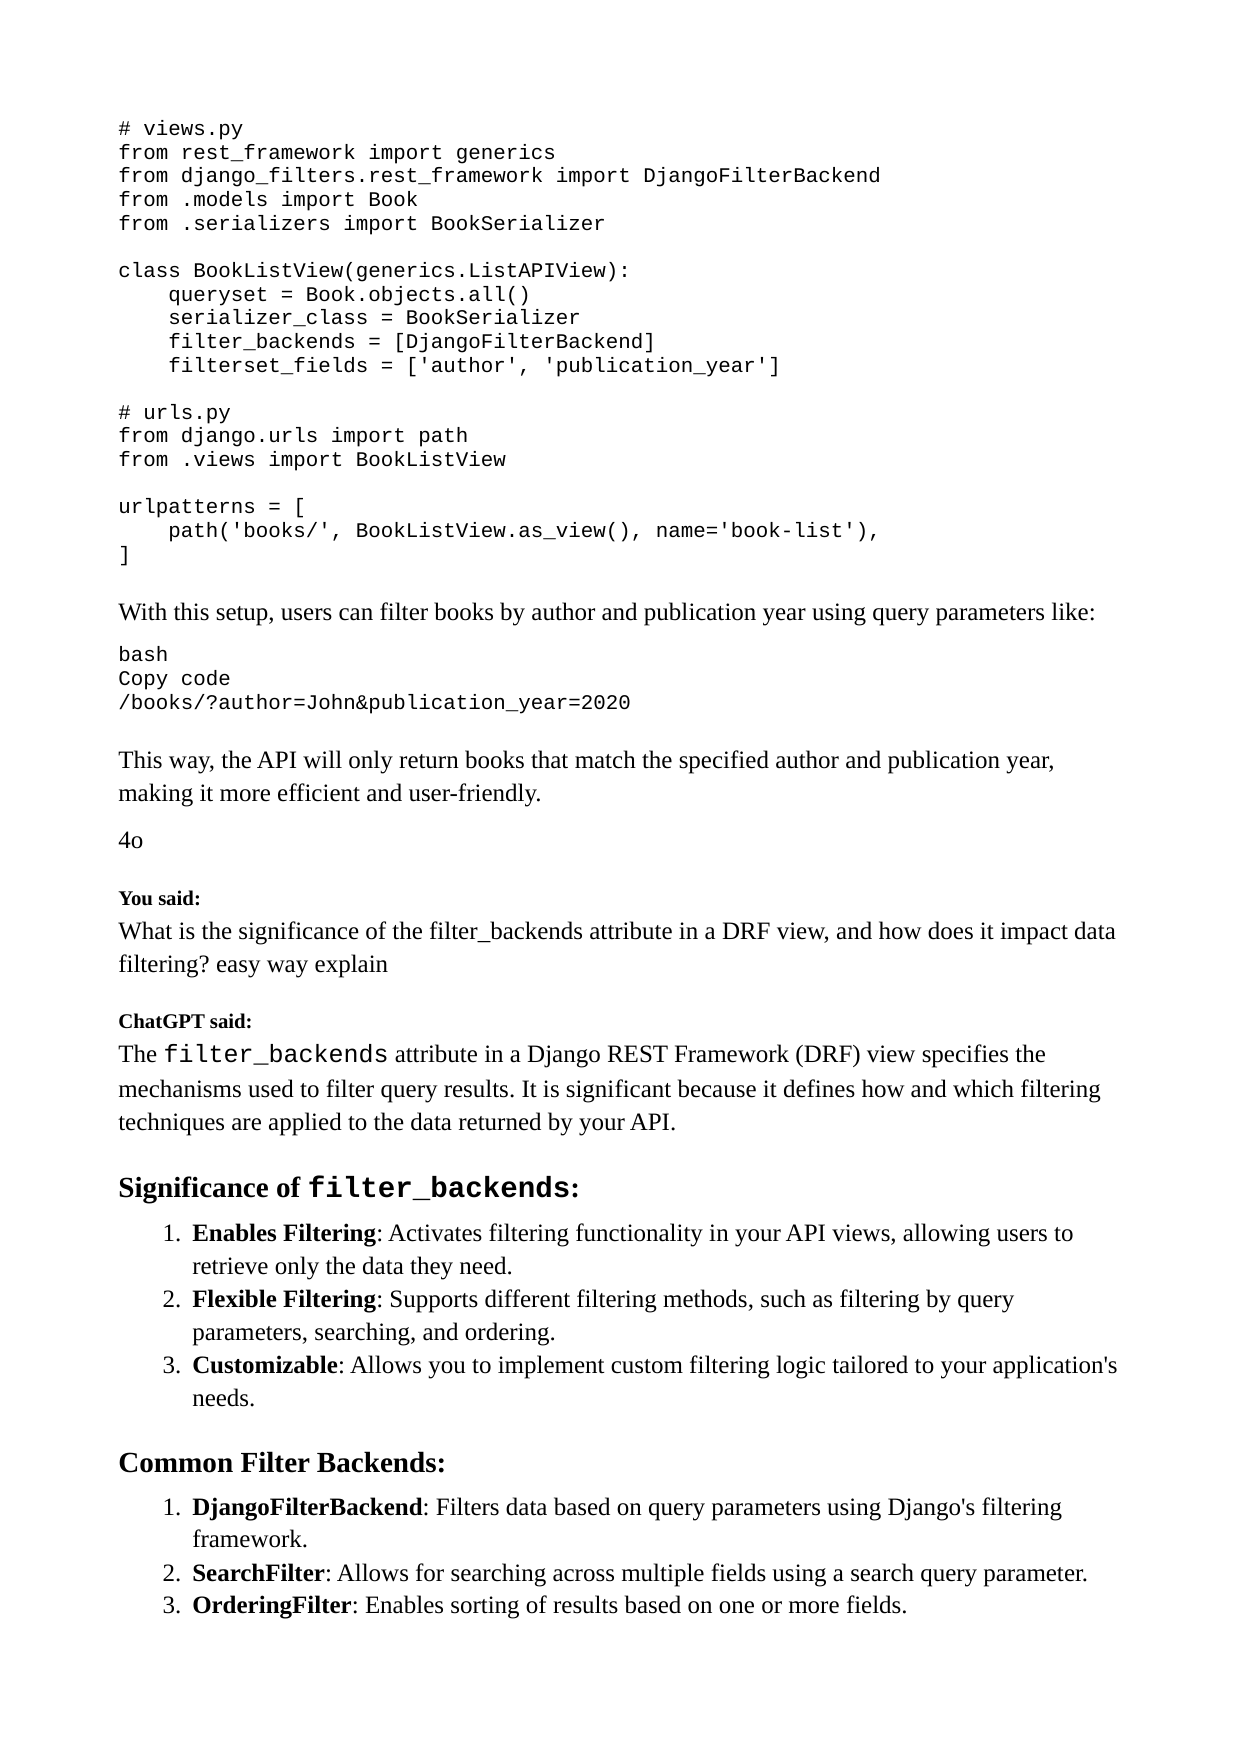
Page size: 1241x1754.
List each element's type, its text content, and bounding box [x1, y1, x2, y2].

text Copy code [118, 668, 1122, 692]
subtitle ChatGPT said: [118, 1009, 1122, 1033]
text from .views import BookListView [118, 449, 1122, 473]
text The filter_backends attribute in a Django REST Framework (DRF) view specifies the mechanisms used to filter query results. It is significant because it defines how and which filtering techniques are applied to the data returned by your API. [118, 1039, 1122, 1136]
list DjangoFilterBackend: Filters data based on query parameters using Django's filtering framework. [162, 1492, 1122, 1553]
text from django.urls import path [118, 426, 1122, 449]
text from django_filters.rest_framework import DjangoFilterBackend [118, 165, 1122, 189]
list OrderingFilter: Enables sorting of results based on one or more fields. [162, 1591, 1122, 1619]
text from rest_framework import generics [118, 142, 1122, 165]
text filterset_fields = ['author', 'publication_year'] [118, 354, 1122, 378]
subtitle You said: [118, 886, 1122, 910]
text queryset = Book.objects.all() [118, 284, 1122, 307]
text filter_backends = [DjangoFilterBackend] [118, 331, 1122, 354]
text What is the significance of the filter_backends attribute in a DRF view, and how does it impact data filtering? easy way explain [118, 916, 1122, 978]
text /books/?author=John&publication_year=2020 [118, 692, 1122, 715]
text 4o [118, 826, 1122, 854]
text from .serializers import BookSerializer [118, 213, 1122, 236]
text bash [118, 644, 1122, 668]
text This way, the API will only return books that match the specified author and publication year, making it more efficient and user-friendly. [118, 745, 1122, 807]
list Flexible Filtering: Supports different filtering methods, such as filtering by query parameters, searching, and ordering. [162, 1284, 1122, 1346]
list Enables Filtering: Activates filtering functionality in your API views, allowing users to retrieve only the data they need. [162, 1218, 1122, 1280]
text path('books/', BookListView.as_view(), name='book-list'), [118, 520, 1122, 544]
subtitle Significance of filter_backends: [118, 1170, 1122, 1206]
text # views.py [118, 118, 1122, 142]
text serializer_class = BookSerializer [118, 307, 1122, 331]
text class BookListView(generics.ListAPIView): [118, 260, 1122, 284]
text # urls.py [118, 402, 1122, 426]
list Customizable: Allows you to implement custom filtering logic tailored to your application's needs. [162, 1350, 1122, 1412]
text With this setup, users can filter books by author and publication year using query parameters like: [118, 597, 1122, 626]
text ] [118, 544, 1122, 567]
text from .models import Book [118, 189, 1122, 213]
text urlpatterns = [ [118, 496, 1122, 520]
subtitle Common Filter Backends: [118, 1446, 1122, 1479]
list SearchFilter: Allows for searching across multiple fields using a search query parameter. [162, 1558, 1122, 1586]
